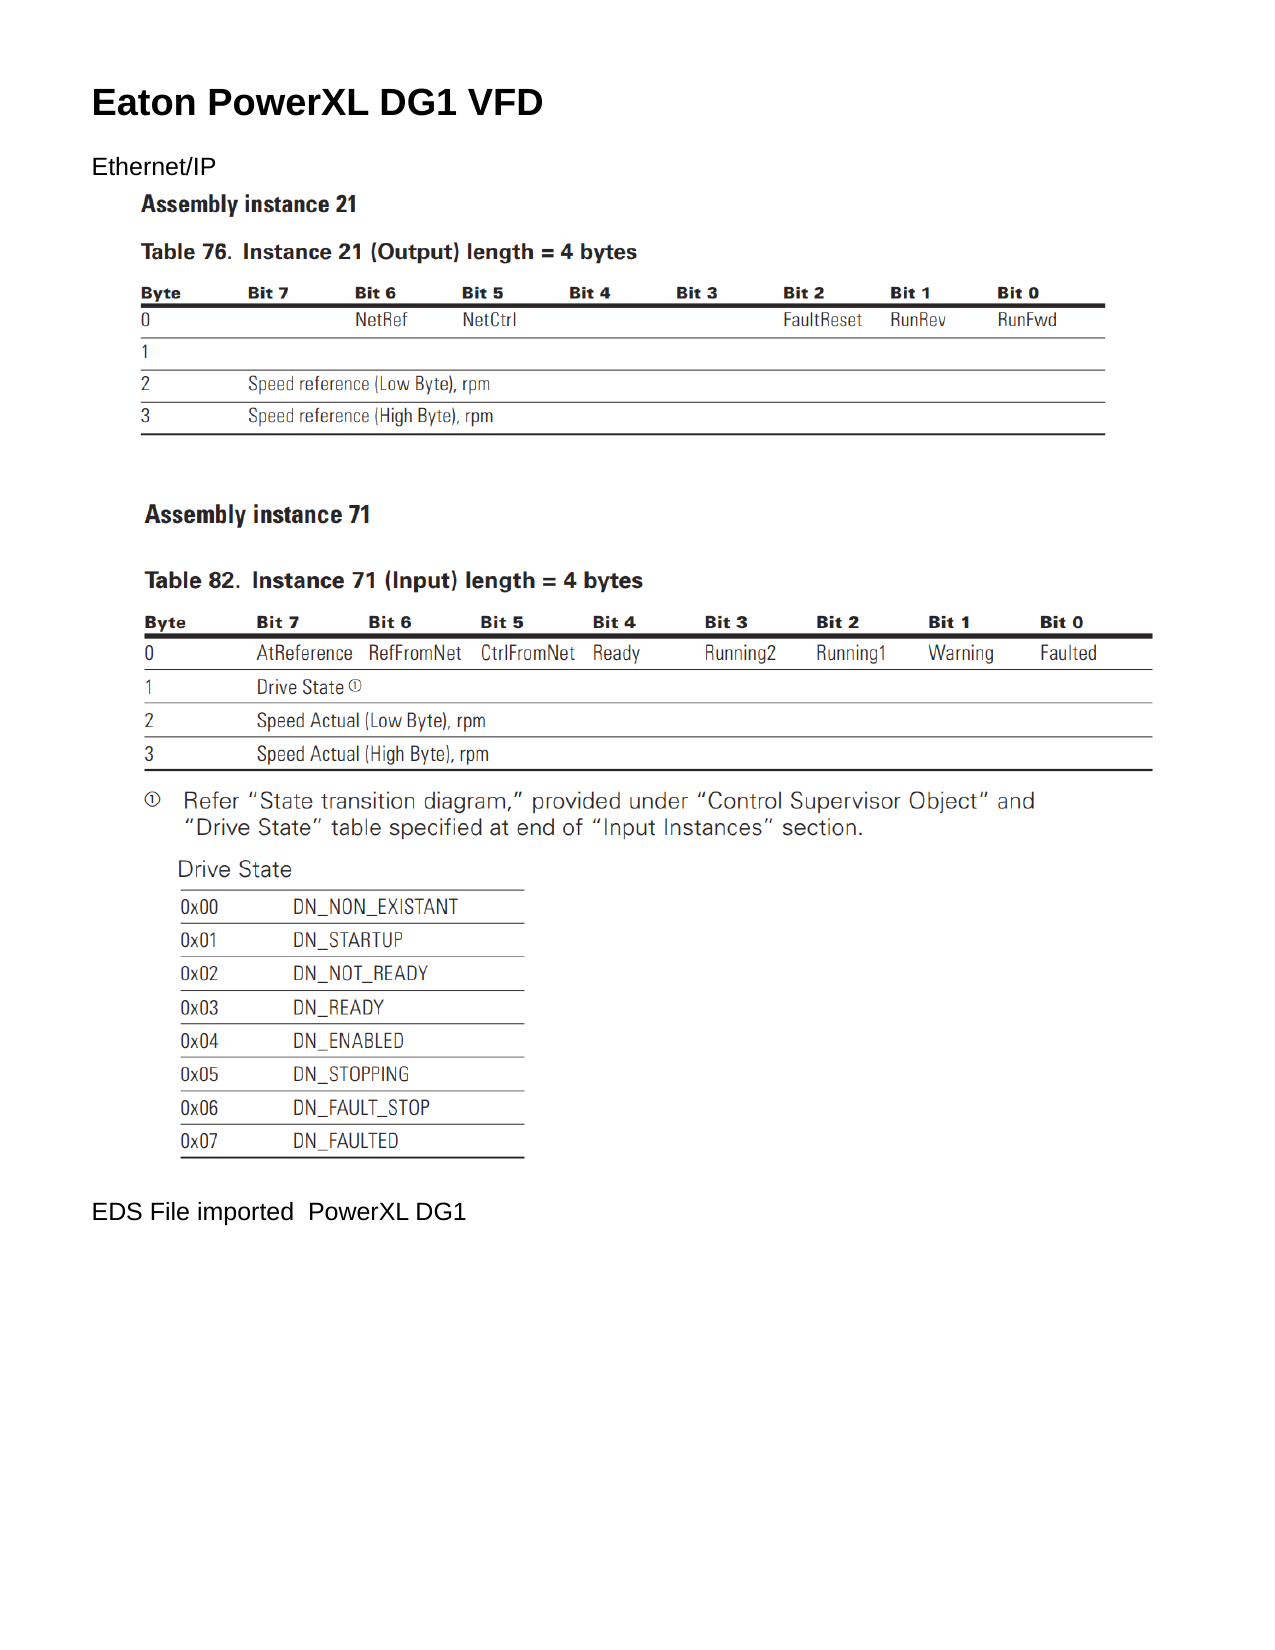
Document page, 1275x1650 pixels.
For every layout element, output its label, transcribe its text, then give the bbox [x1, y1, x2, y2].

picture [91, 180, 1199, 458]
text EDS File imported PowerXL DG1 [91, 1197, 1198, 1226]
text Ethernet/IP [91, 152, 1198, 180]
subtitle Eaton PowerXL DG1 VFD [91, 79, 1198, 123]
picture [91, 486, 1199, 1168]
